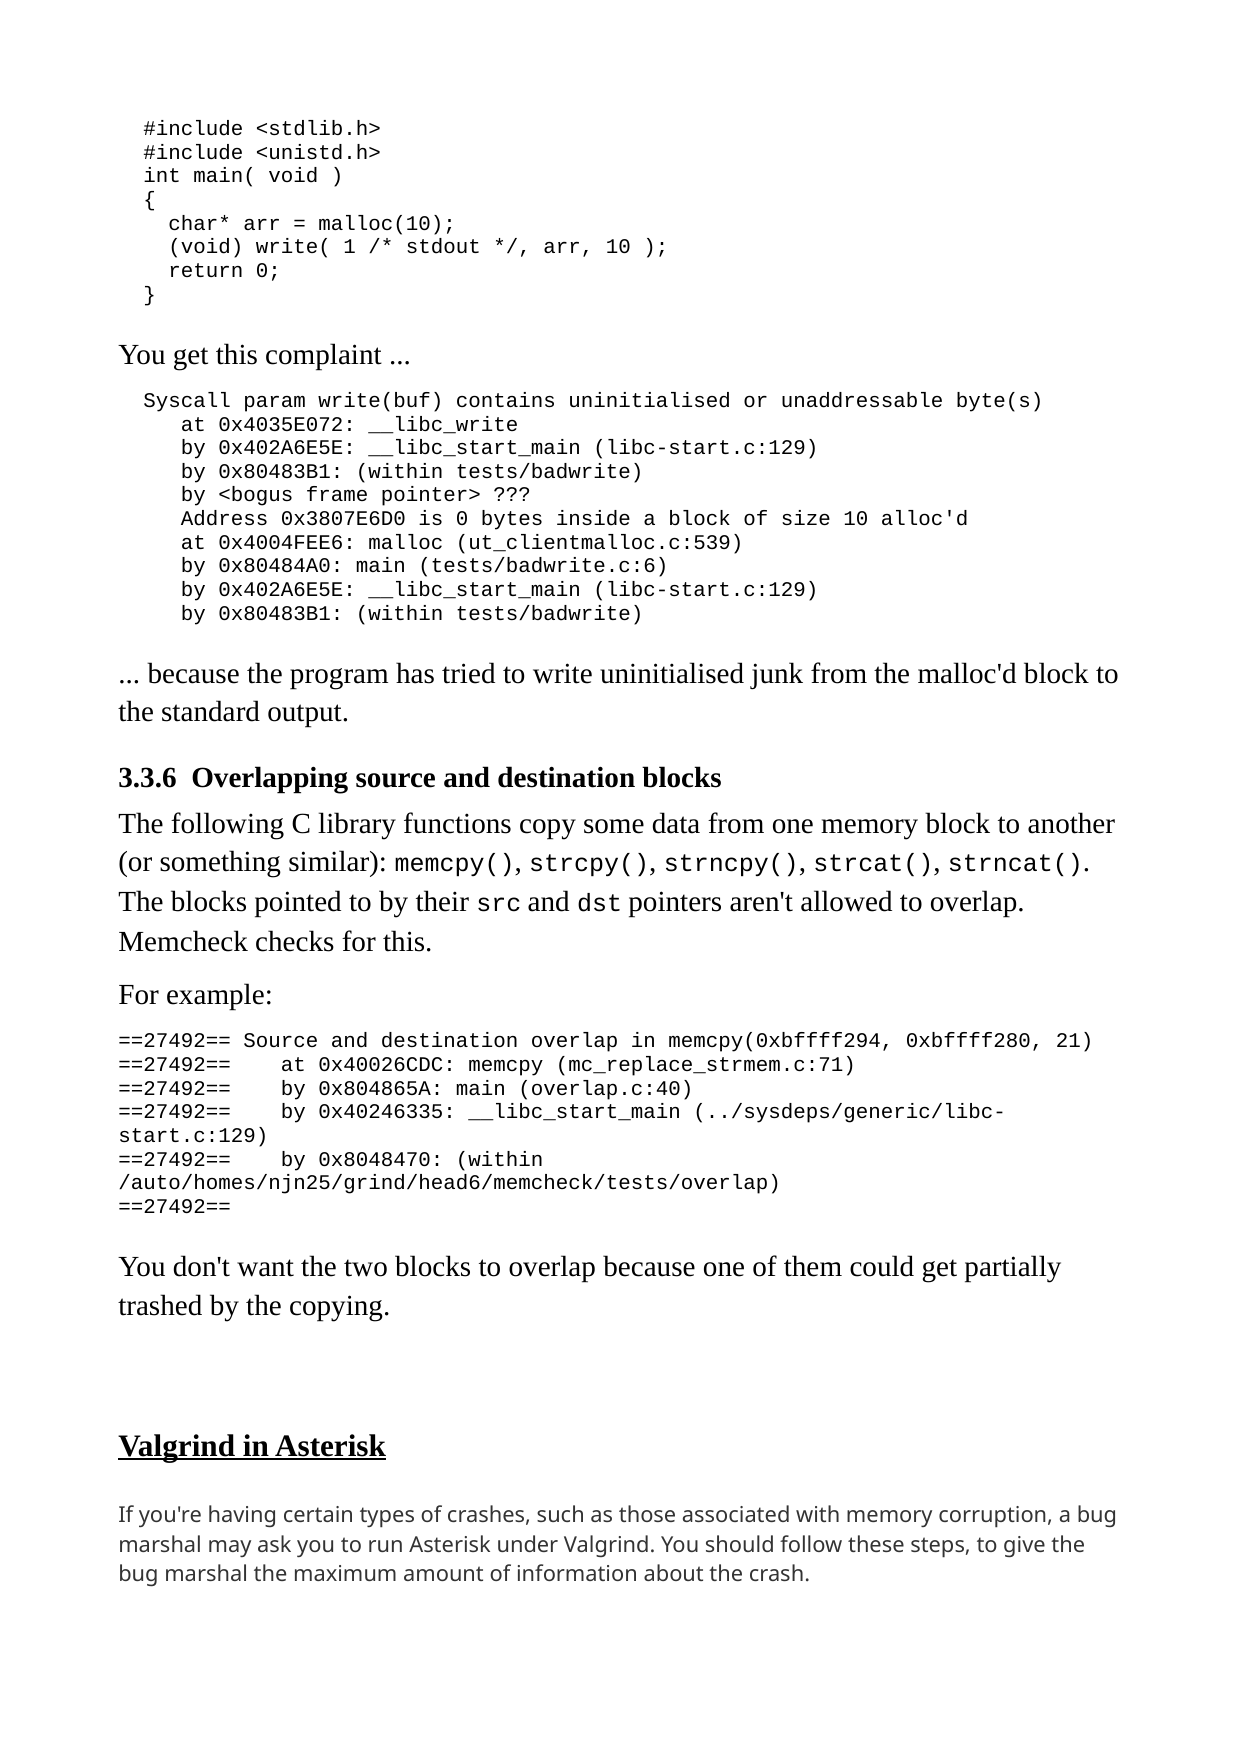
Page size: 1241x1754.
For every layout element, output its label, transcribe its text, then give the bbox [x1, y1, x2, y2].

subtitle 3.3.6 Overlapping source and destination blocks [118, 760, 1122, 793]
text ==27492== by 0x804865A: main (overlap.c:40) [118, 1078, 1122, 1101]
text } [118, 284, 1122, 307]
text You get this complaint ... [118, 337, 1122, 370]
text by <bogus frame pointer> ??? [118, 484, 1122, 508]
text by 0x80483B1: (within tests/badwrite) [118, 461, 1122, 484]
text by 0x80484A0: main (tests/badwrite.c:6) [118, 555, 1122, 579]
text Address 0x3807E6D0 is 0 bytes inside a block of size 10 alloc'd [118, 508, 1122, 532]
text (void) write( 1 /* stdout */, arr, 10 ); [118, 236, 1122, 260]
text ==27492== Source and destination overlap in memcpy(0xbffff294, 0xbffff280, 21) [118, 1030, 1122, 1054]
text ... because the program has tried to write uninitialised junk from the malloc'd block to the standard output. [118, 656, 1122, 728]
text by 0x402A6E5E: __libc_start_main (libc-start.c:129) [118, 437, 1122, 461]
text ==27492== at 0x40026CDC: memcpy (mc_replace_strmem.c:71) [118, 1054, 1122, 1078]
text at 0x4004FEE6: malloc (ut_clientmalloc.c:539) [118, 532, 1122, 555]
text ==27492== by 0x8048470: (within /auto/homes/njn25/grind/head6/memcheck/tests/overlap) [118, 1149, 1122, 1196]
text by 0x80483B1: (within tests/badwrite) [118, 603, 1122, 626]
text The following C library functions copy some data from one memory block to another (or something similar): memcpy(), strcpy(), strncpy(), strcat(), strncat(). The blocks pointed to by their src and dst pointers aren't allowed to overlap. Memcheck checks for this. [118, 806, 1122, 958]
text char* arr = malloc(10); [118, 213, 1122, 236]
text For example: [118, 977, 1122, 1011]
text at 0x4035E072: __libc_write [118, 413, 1122, 437]
text ==27492== by 0x40246335: __libc_start_main (../sysdeps/generic/libc-start.c:129) [118, 1101, 1122, 1149]
text Syscall param write(buf) contains uninitialised or unaddressable byte(s) [118, 390, 1122, 413]
text #include <unistd.h> [118, 142, 1122, 165]
text If you're having certain types of crashes, such as those associated with memory corruption, a bug marshal may ask you to run Asterisk under Valgrind. You should follow these steps, to give the bug marshal the maximum amount of information about the crash. [118, 1499, 1122, 1588]
text int main( void ) [118, 165, 1122, 189]
text by 0x402A6E5E: __libc_start_main (libc-start.c:129) [118, 579, 1122, 603]
text #include <stdlib.h> [118, 118, 1122, 142]
text { [118, 189, 1122, 213]
text ==27492== [118, 1196, 1122, 1219]
text Valgrind in Asterisk [118, 1427, 1122, 1463]
text You don't want the two blocks to overlap because one of them could get partially trashed by the copying. [118, 1249, 1122, 1321]
text return 0; [118, 260, 1122, 284]
